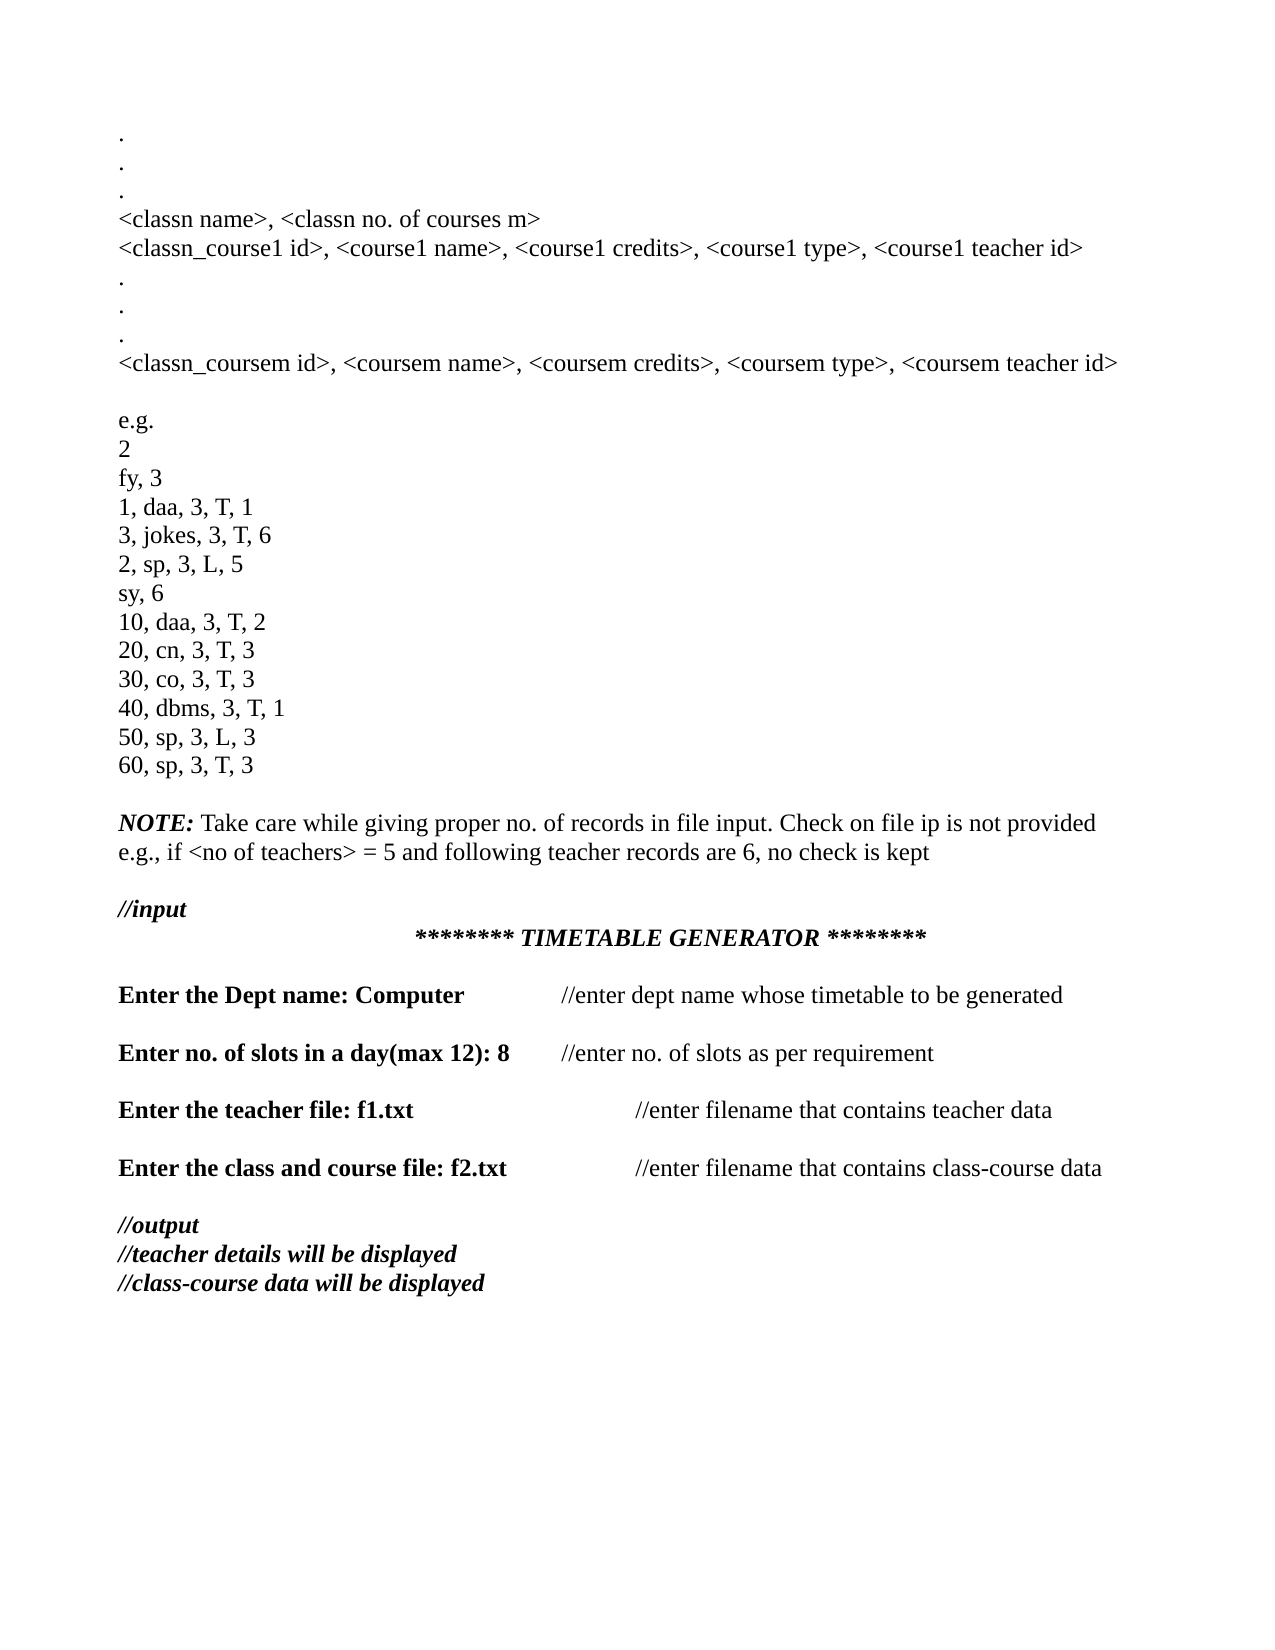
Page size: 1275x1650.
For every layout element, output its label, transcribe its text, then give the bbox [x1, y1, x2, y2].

text . [118, 118, 1157, 147]
text . [118, 319, 1157, 348]
text Enter the teacher file: f1.txt //enter filename that contains teacher data [118, 1096, 1157, 1124]
text 20, cn, 3, T, 3 [118, 636, 1157, 664]
text e.g. [118, 406, 1157, 434]
text NOTE: Take care while giving proper no. of records in file input. Check on file ip is not provided [118, 808, 1157, 837]
text Enter the Dept name: Computer //enter dept name whose timetable to be generated [118, 981, 1157, 1009]
text Enter no. of slots in a day(max 12): 8 //enter no. of slots as per requirement [118, 1038, 1157, 1067]
text <classn_course1 id>, <course1 name>, <course1 credits>, <course1 type>, <course1 teacher id> [118, 233, 1157, 262]
text 60, sp, 3, T, 3 [118, 751, 1157, 779]
text //teacher details will be displayed [118, 1239, 1157, 1268]
text . [118, 291, 1157, 319]
text 10, daa, 3, T, 2 [118, 607, 1157, 636]
text fy, 3 [118, 463, 1157, 492]
text <classn name>, <classn no. of courses m> [118, 204, 1157, 233]
text Enter the class and course file: f2.txt //enter filename that contains class-course data [118, 1153, 1157, 1182]
text 50, sp, 3, L, 3 [118, 722, 1157, 751]
text 30, co, 3, T, 3 [118, 664, 1157, 693]
text 40, dbms, 3, T, 1 [118, 693, 1157, 722]
text e.g., if <no of teachers> = 5 and following teacher records are 6, no check is kept [118, 837, 1157, 866]
text <classn_coursem id>, <coursem name>, <coursem credits>, <coursem type>, <coursem teacher id> [118, 348, 1157, 377]
text //output [118, 1211, 1157, 1239]
text . [118, 147, 1157, 176]
text 2 [118, 434, 1157, 463]
text //input [118, 894, 1157, 923]
text . [118, 176, 1157, 204]
text ******** TIMETABLE GENERATOR ******** [118, 923, 1157, 952]
text . [118, 262, 1157, 291]
text //class-course data will be displayed [118, 1268, 1157, 1297]
text sy, 6 [118, 578, 1157, 607]
text 3, jokes, 3, T, 6 [118, 521, 1157, 549]
text 1, daa, 3, T, 1 [118, 492, 1157, 521]
text 2, sp, 3, L, 5 [118, 549, 1157, 578]
